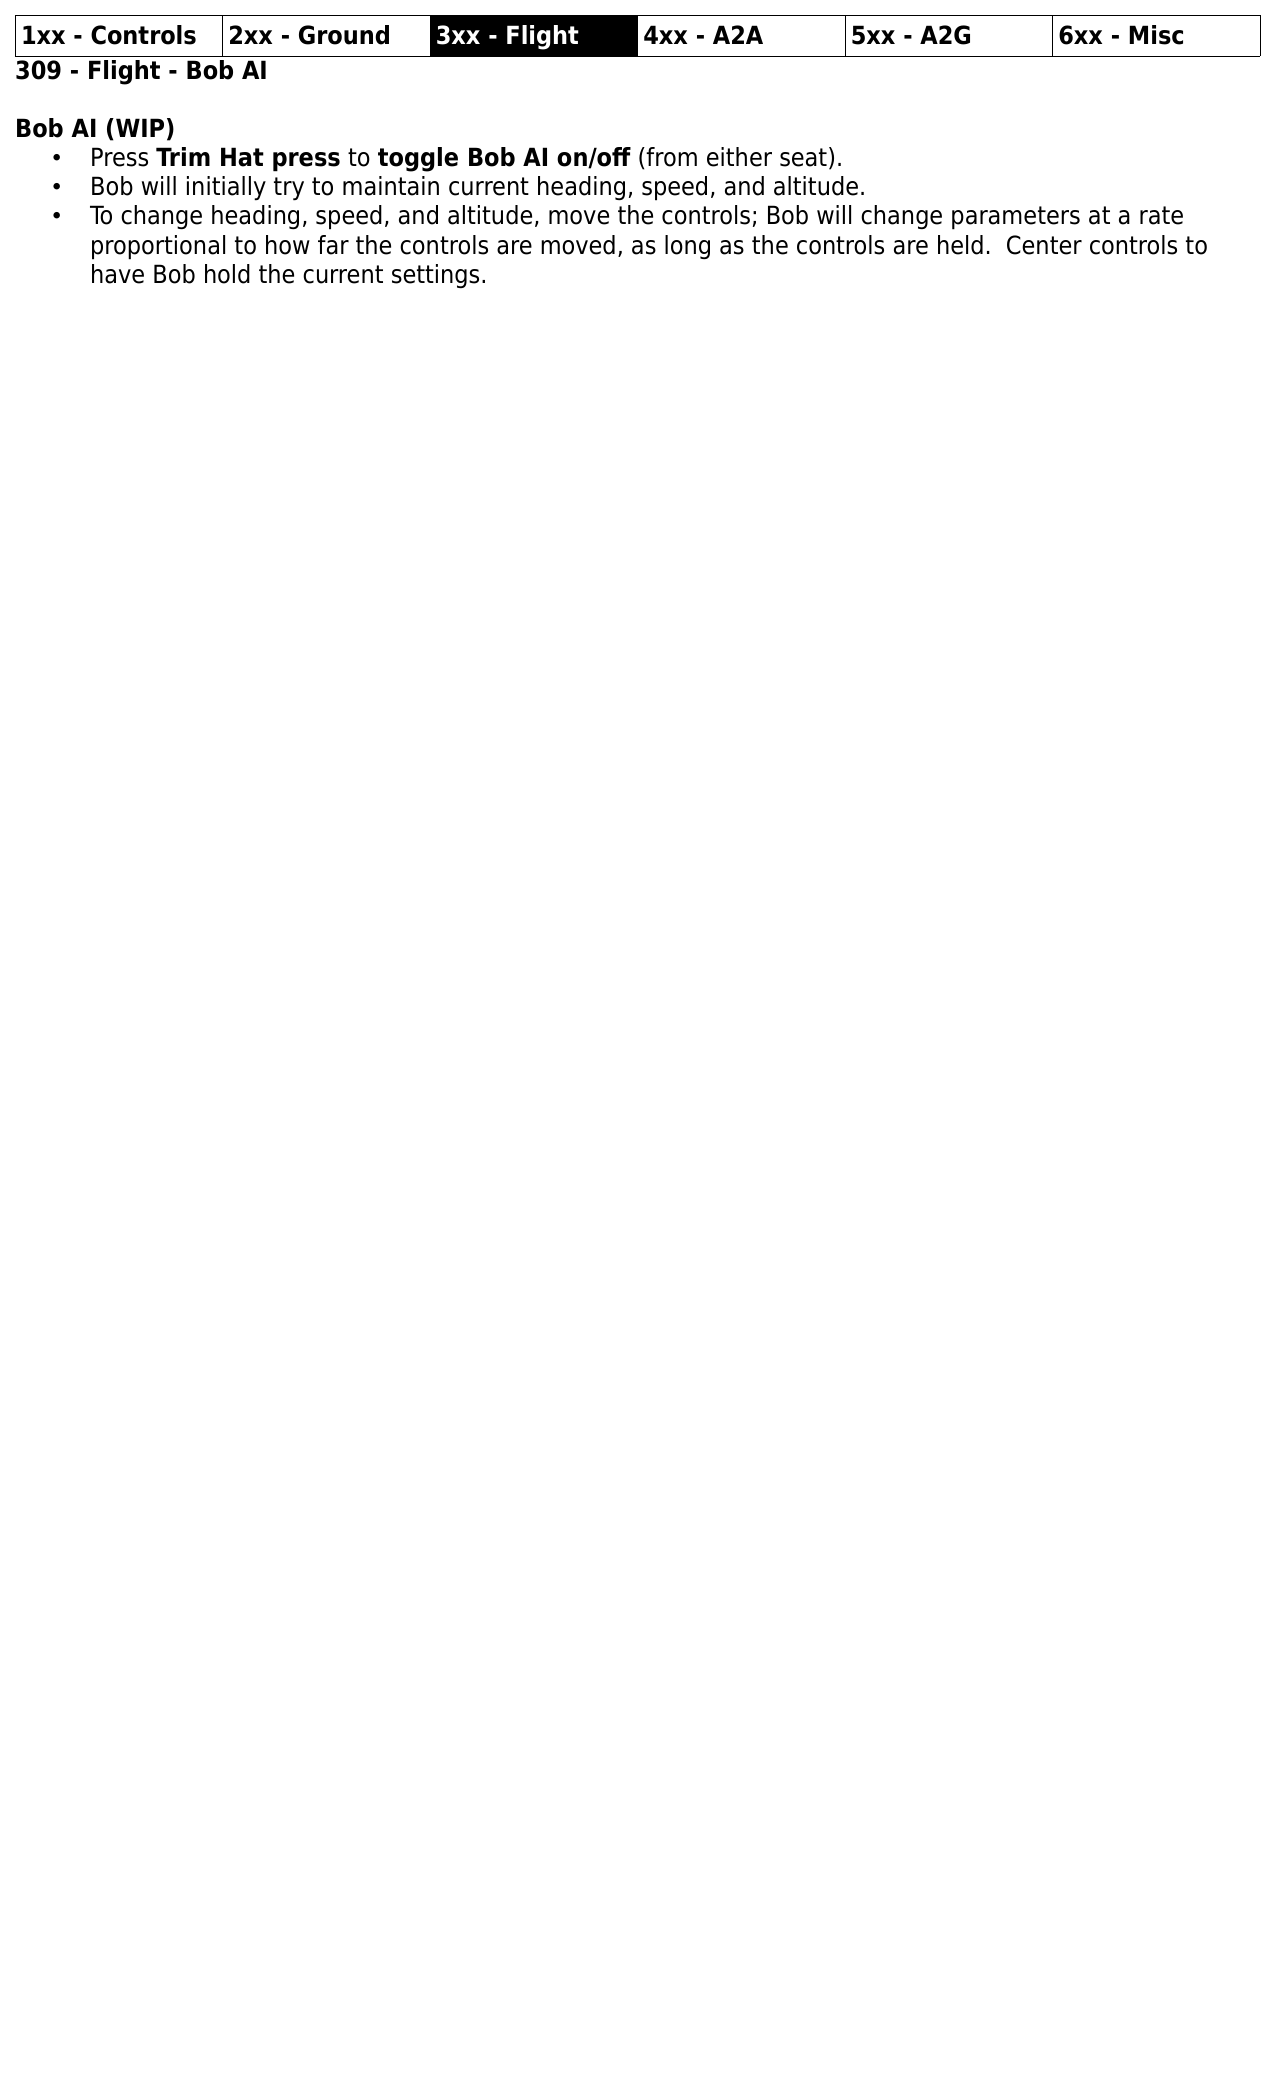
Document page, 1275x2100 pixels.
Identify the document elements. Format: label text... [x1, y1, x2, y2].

text Bob AI (WIP) [15, 114, 1260, 143]
list Press Trim Hat press to toggle Bob AI on/off (from either seat). [52, 143, 1260, 172]
table_header 6xx - Misc [1053, 16, 1260, 56]
table_header 2xx - Ground [223, 16, 430, 56]
table_header 3xx - Flight [431, 16, 637, 56]
list Bob will initially try to maintain current heading, speed, and altitude. [52, 172, 1260, 202]
table_header 1xx - Controls [16, 16, 222, 56]
text 309 - Flight - Bob AI [15, 57, 1260, 85]
list To change heading, speed, and altitude, move the controls; Bob will change parameters at a rate proportional to how far the controls are moved, as long as the controls are held. Center controls to have Bob hold the current settings. [52, 202, 1260, 289]
table_header 4xx - A2A [638, 16, 845, 56]
table_header 5xx - A2G [846, 16, 1052, 56]
